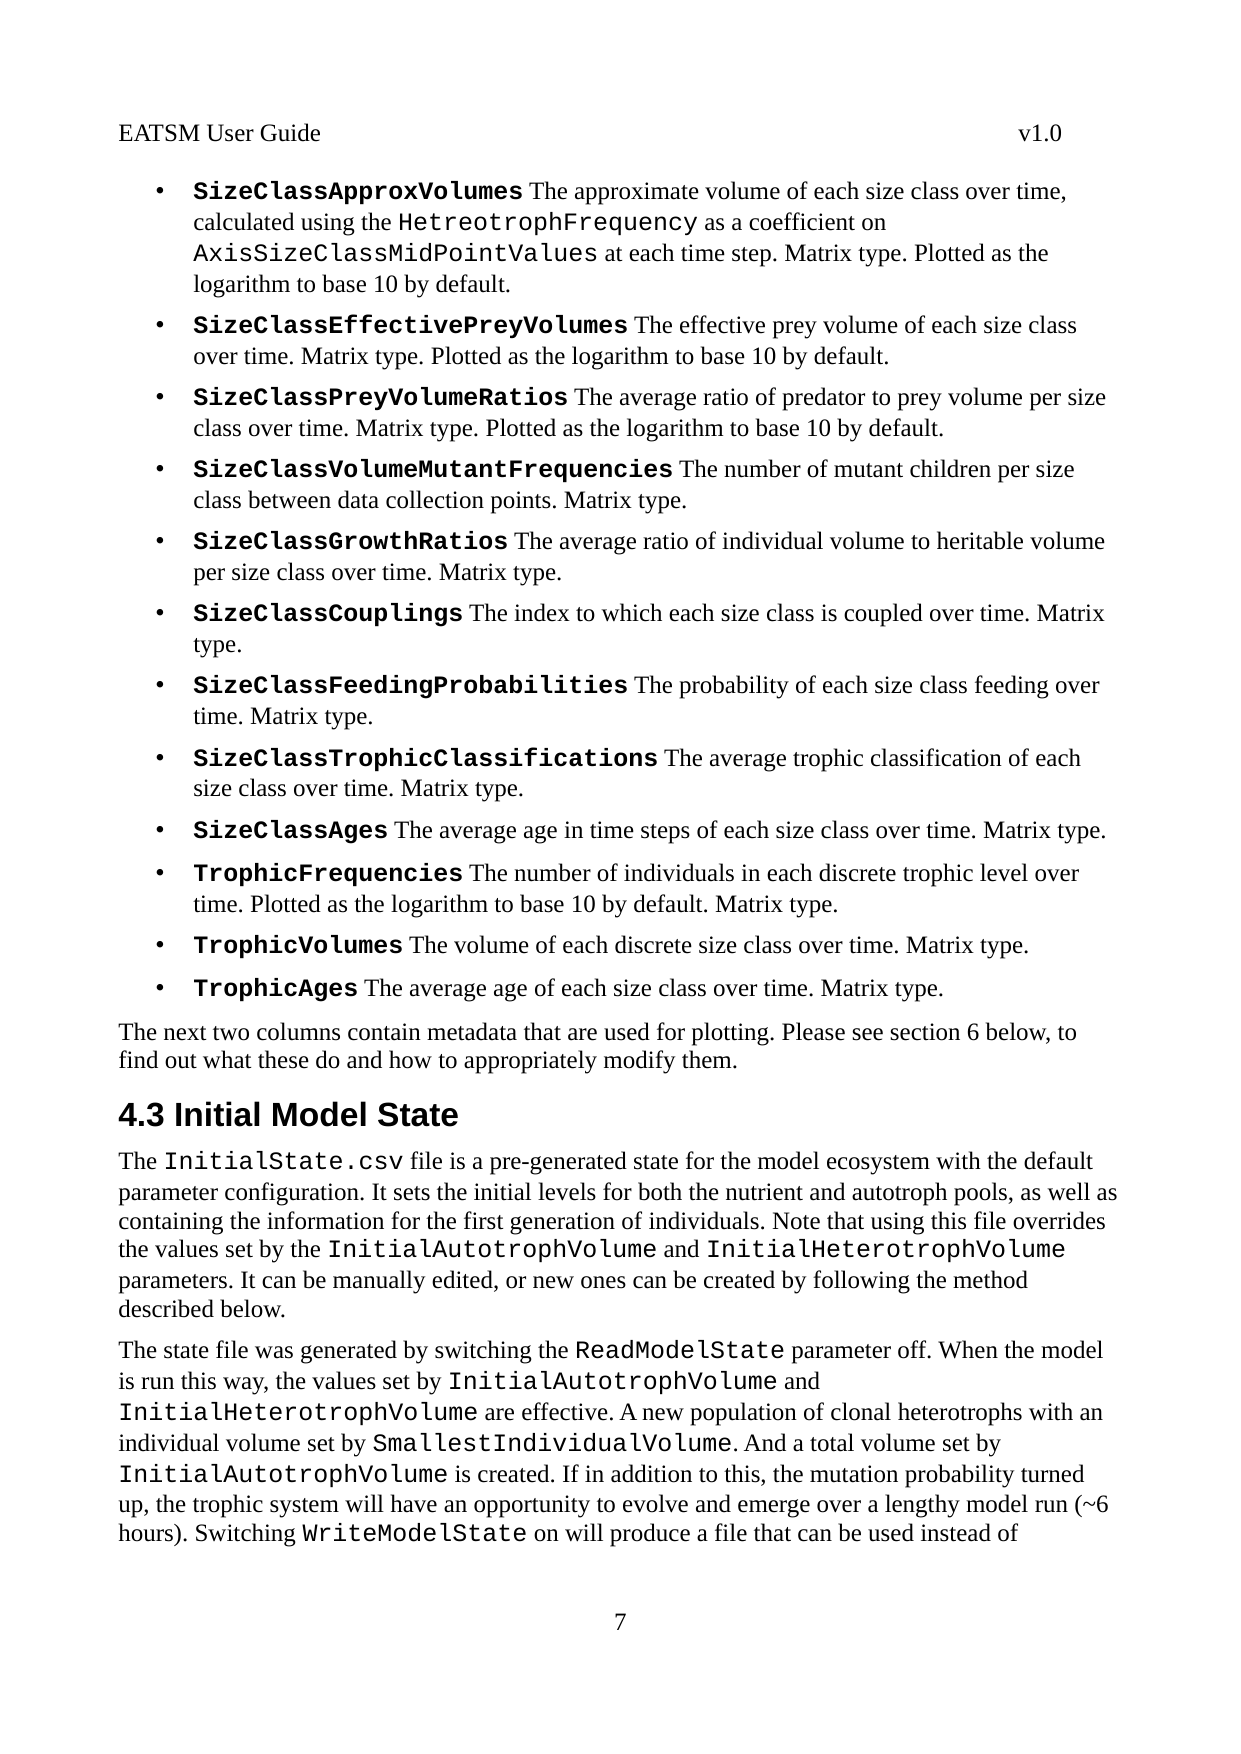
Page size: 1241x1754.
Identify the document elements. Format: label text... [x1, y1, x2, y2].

text The InitialState.csv file is a pre-generated state for the model ecosystem with the default parameter configuration. It sets the initial levels for both the nutrient and autotroph pools, as well as containing the information for the first generation of individuals. Note that using this file overrides the values set by the InitialAutotrophVolume and InitialHeterotrophVolume parameters. It can be manually edited, or new ones can be created by following the method described below. [118, 1146, 1122, 1323]
list SizeClassEffectivePreyVolumes The effective prey volume of each size class over time. Matrix type. Plotted as the logarithm to base 10 by default. [156, 310, 1122, 370]
list SizeClassGrowthRatios The average ratio of individual volume to heritable volume per size class over time. Matrix type. [156, 526, 1122, 586]
list TrophicFrequencies The number of individuals in each discrete trophic level over time. Plotted as the logarithm to base 10 by default. Matrix type. [156, 858, 1122, 918]
subtitle 4.3 Initial Model State [118, 1095, 1122, 1134]
list SizeClassCouplings The index to which each size class is coupled over time. Matrix type. [156, 598, 1122, 658]
list SizeClassTrophicClassifications The average trophic classification of each size class over time. Matrix type. [156, 743, 1122, 802]
list SizeClassFeedingProbabilities The probability of each size class feeding over time. Matrix type. [156, 671, 1122, 730]
list TrophicVolumes The volume of each discrete size class over time. Matrix type. [156, 930, 1122, 961]
list TrophicAges The average age of each size class over time. Matrix type. [156, 973, 1122, 1004]
text The next two columns contain metadata that are used for plotting. Please see section 6 below, to find out what these do and how to appropriately modify them. [118, 1017, 1122, 1074]
list SizeClassPreyVolumeRatios The average ratio of predator to prey volume per size class over time. Matrix type. Plotted as the logarithm to base 10 by default. [156, 382, 1122, 442]
list SizeClassApproxVolumes The approximate volume of each size class over time, calculated using the HetreotrophFrequency as a coefficient on AxisSizeClassMidPointValues at each time step. Matrix type. Plotted as the logarithm to base 10 by default. [156, 176, 1122, 298]
text The state file was generated by switching the ReadModelState parameter off. When the model is run this way, the values set by InitialAutotrophVolume and InitialHeterotrophVolume are effective. A new population of clonal heterotrophs with an individual volume set by SmallestIndividualVolume. And a total volume set by InitialAutotrophVolume is created. If in addition to this, the mutation probability turned up, the trophic system will have an opportunity to evolve and emerge over a lengthy model run (~6 hours). Switching WriteModelState on will produce a file that can be used instead of [118, 1335, 1122, 1549]
list SizeClassVolumeMutantFrequencies The number of mutant children per size class between data collection points. Matrix type. [156, 454, 1122, 514]
list SizeClassAges The average age in time steps of each size class over time. Matrix type. [156, 815, 1122, 846]
